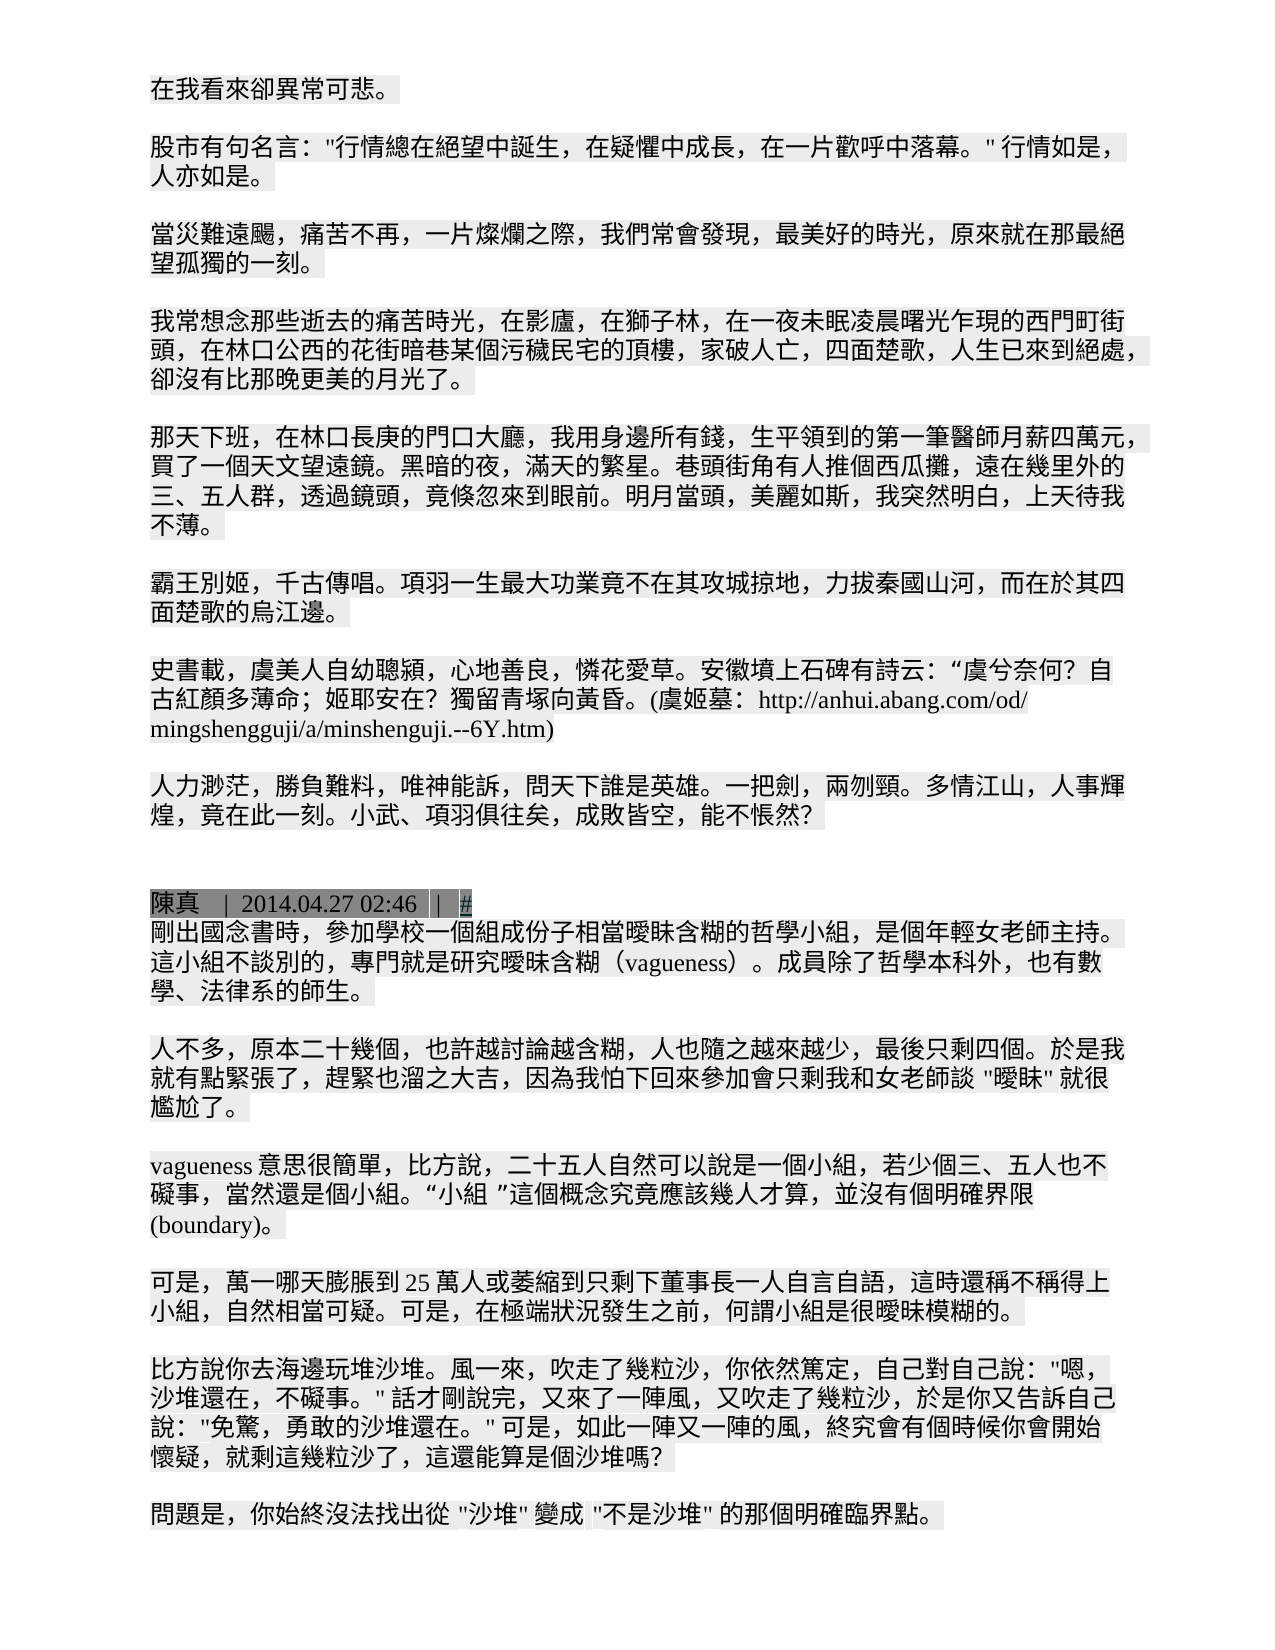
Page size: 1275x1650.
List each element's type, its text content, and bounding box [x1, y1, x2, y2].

text 剛出國念書時，參加學校一個組成份子相當曖眛含糊的哲學小組，是個年輕女老師主持。這小組不談別的，專門就是研究曖昧含糊（vagueness）。成員除了哲學本科外，也有數學、法律系的師生。 人不多，原本二十幾個，也許越討論越含糊，人也隨之越來越少，最後只剩四個。於是我就有點緊張了，趕緊也溜之大吉，因為我怕下回來參加會只剩我和女老師談 "曖眛" 就很尷尬了。 vagueness意思很簡單，比方說，二十五人自然可以說是一個小組，若少個三、五人也不礙事，當然還是個小組。“小組 ”這個概念究竟應該幾人才算，並沒有個明確界限(boundary)。 可是，萬一哪天膨脹到25萬人或萎縮到只剩下董事長一人自言自語，這時還稱不稱得上小組，自然相當可疑。可是，在極端狀況發生之前，何謂小組是很曖昧模糊的。 比方說你去海邊玩堆沙堆。風一來，吹走了幾粒沙，你依然篤定，自己對自己說："嗯，沙堆還在，不礙事。" 話才剛說完，又來了一陣風，又吹走了幾粒沙，於是你又告訴自己說："免驚，勇敢的沙堆還在。" 可是，如此一陣又一陣的風，終究會有個時候你會開始懷疑，就剩這幾粒沙了，這還能算是個沙堆嗎？ 問題是，你始終沒法找出從 "沙堆" 變成 "不是沙堆" 的那個明確臨界點。 也許你覺得講這些很無聊，可是，咱們的語言、概念其實就像在搞沙堆，你沒法給它畫個明確界限。詩或隱喻之所以可能存在，無非還是得訴諸於這樣一種曖昧與含糊。它就像一種空間，使得概念的使用、變化與轉換成為可能。 硬要否認這個曖昧空間是很令人窒息的。你看市面上那些頭腦其介如石、硬得跟花崗岩一樣的人，老喜歡扣帽子，喜歡高舉特定概念不可侵犯的神聖性，於是稍微有個什麼綠豆芝麻大的小瑕疵，他就馬上蠢血沸騰說咱們民主淪喪了，民意被強姦了。 所謂三成、五成的門檻差異不也如此？難道五成就是民主沙堆，降低為三成就是強姦民主？民主如果這麼一清二楚，這麼容易被強姦，那也未免太誇張。 有個著名的維根斯坦學者，是個邏輯學家，芬蘭人，名叫Jaakko Hintikka。有一回講到懷疑主義，講了一句話，忘了是他講的或他引用別人的話。那話是嘲笑一些自以為深具懷疑精神的哲學家過於誇大他們所發現的一些問題之重要性。他說，這些人 "只不過是揚起了幾粒灰塵，然後就講得好像滿天疑雲，根本看不見前方的路了。" 現實世界也差不多。人們為了打擊對手，於是，只不過是鼻屎大的一點小暇疵小問題，就說唉呀，不得了啦，民主死了，勇敢的台灣人趕快站出來反抗暴政，拯救咱的子子孫孫之類。 前些日子，TVBS邀我參加一個談話性節目，受訪，座談。我婉拒。理由很簡單，我自認是個詩人，只是用哲學語言寫詩，向來說話沒個準兒，總是曖曖昧昧的。但在鎂光燈前或螢光幕上，能讓你這樣講話嗎？恐怕不可能。除非讓我開一門 "世紀大講堂"，讓我講一年，或許才有可能讓我把意思給說得像樣些、清楚些。 一般而言，麥克風遞上來擺明就是要你亮旗、選答案的，而我恰恰沒有這樣一些東西可亮相。於是就連朋友同事同學的政治諮詢我也怕，十分害怕與人言，因為人們通常只是要跟你討一個答案，要一種粗糙的結論，你沒法跟人講微妙談抽象，而只能被迫以一種非常粗糙、全然扭曲的方式講話。 於是，每跟人講話完，常常心靈嚴重受創，痛苦不堪，因為那完全不是我的意思。痛苦到常覺得不如乾脆捏 LP 自殺算了。 當然，不受訪的最主要原因是，我怎麼可能對林義雄做那樣的事。在我心目中，我把他當家人看。當家人命在旦夕，我豈有可能像個什麼神祕佳賓那樣，走上螢光幕前對他批評指教。 我只能以這樣一種流通性極其有限的方式，寫點聊勝於無的文字，一來表不認同其所為，一來希望他能活下。 最近很多人要我弄什麼臉書，可是，我看起來會是那樣一種人嗎？我的確有個臉書帳號，設定於至少六、七年前，但那純粹是個誤會。那是我在閱讀一本哲學期刊時，一直看不到文章內容，以為要先加入他們的會員才能瀏覽。 我沒料到當時加入的不是期刊會員，而是臉書。自此之後，這個臉書帳號就刪不掉了。不過，反正我也從來不曾再去理會它，只是常接到人們的什麼邀請成為朋友或粉絲之類，老是得跟人解釋說明我根本不用那類東西，覺得煩不勝煩。 [150, 918, 1125, 1559]
text 陳真 | 2014.04.27 02:46 | # [150, 889, 1125, 918]
text 說要 "學習怎麼不說話" 的林義雄，老是話說得比誰都驚天動地、震耳欲聾。 他曾是毒蛇猛獸，絕望孤獨；在獄中禁食21天，有意求死。但約莫從上個世紀末開始，頭上卻開始戴起神聖光環，飽受眾人歌頌，如神一般，彷彿永不犯錯。幸或不幸很難說。在我看來卻異常可悲。 股市有句名言："行情總在絕望中誕生，在疑懼中成長，在一片歡呼中落幕。" 行情如是，人亦如是。 當災難遠颺，痛苦不再，一片燦爛之際，我們常會發現，最美好的時光，原來就在那最絕望孤獨的一刻。 我常想念那些逝去的痛苦時光，在影廬，在獅子林，在一夜未眠凌晨曙光乍現的西門町街頭，在林口公西的花街暗巷某個污穢民宅的頂樓，家破人亡，四面楚歌，人生已來到絕處，卻沒有比那晚更美的月光了。 那天下班，在林口長庚的門口大廳，我用身邊所有錢，生平領到的第一筆醫師月薪四萬元，買了一個天文望遠鏡。黑暗的夜，滿天的繁星。巷頭街角有人推個西瓜攤，遠在幾里外的三、五人群，透過鏡頭，竟倏忽來到眼前。明月當頭，美麗如斯，我突然明白，上天待我不薄。 霸王別姬，千古傳唱。項羽一生最大功業竟不在其攻城掠地，力拔秦國山河，而在於其四面楚歌的烏江邊。 史書載，虞美人自幼聰潁，心地善良，憐花愛草。安徽墳上石碑有詩云：“虞兮奈何？自古紅顏多薄命；姬耶安在？獨留青塚向黃昏。(虞姬墓：http://anhui.abang.com/od/mingshengguji/a/minshenguji.--6Y.htm) 人力渺茫，勝負難料，唯神能訴，問天下誰是英雄。一把劍，兩刎頸。多情江山，人事輝煌，竟在此一刻。小武、項羽俱往矣，成敗皆空，能不悵然？ [150, 75, 1125, 830]
